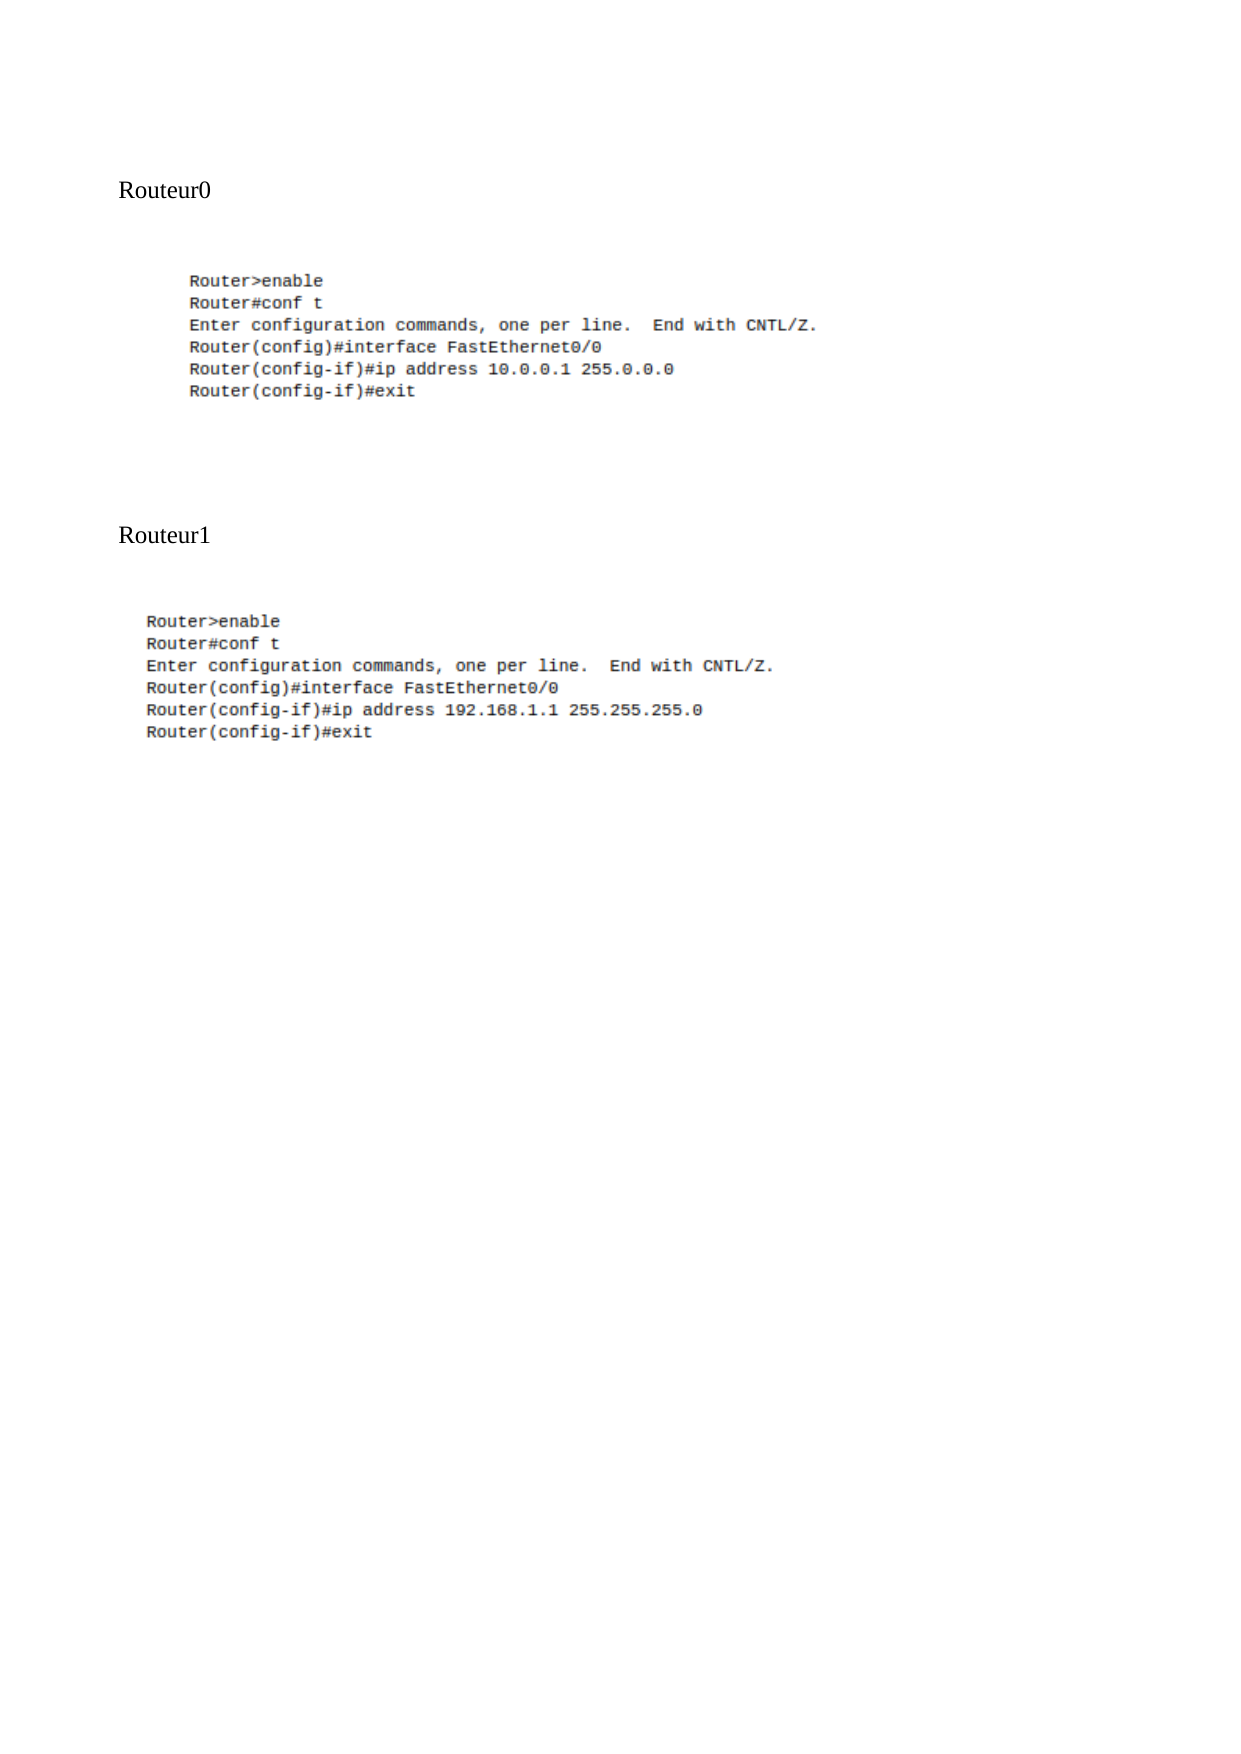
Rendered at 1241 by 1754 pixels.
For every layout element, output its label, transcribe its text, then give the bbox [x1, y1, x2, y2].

picture [185, 268, 823, 403]
text Routeur0 [118, 176, 1122, 204]
picture [142, 611, 786, 744]
text Routeur1 [118, 521, 1122, 549]
